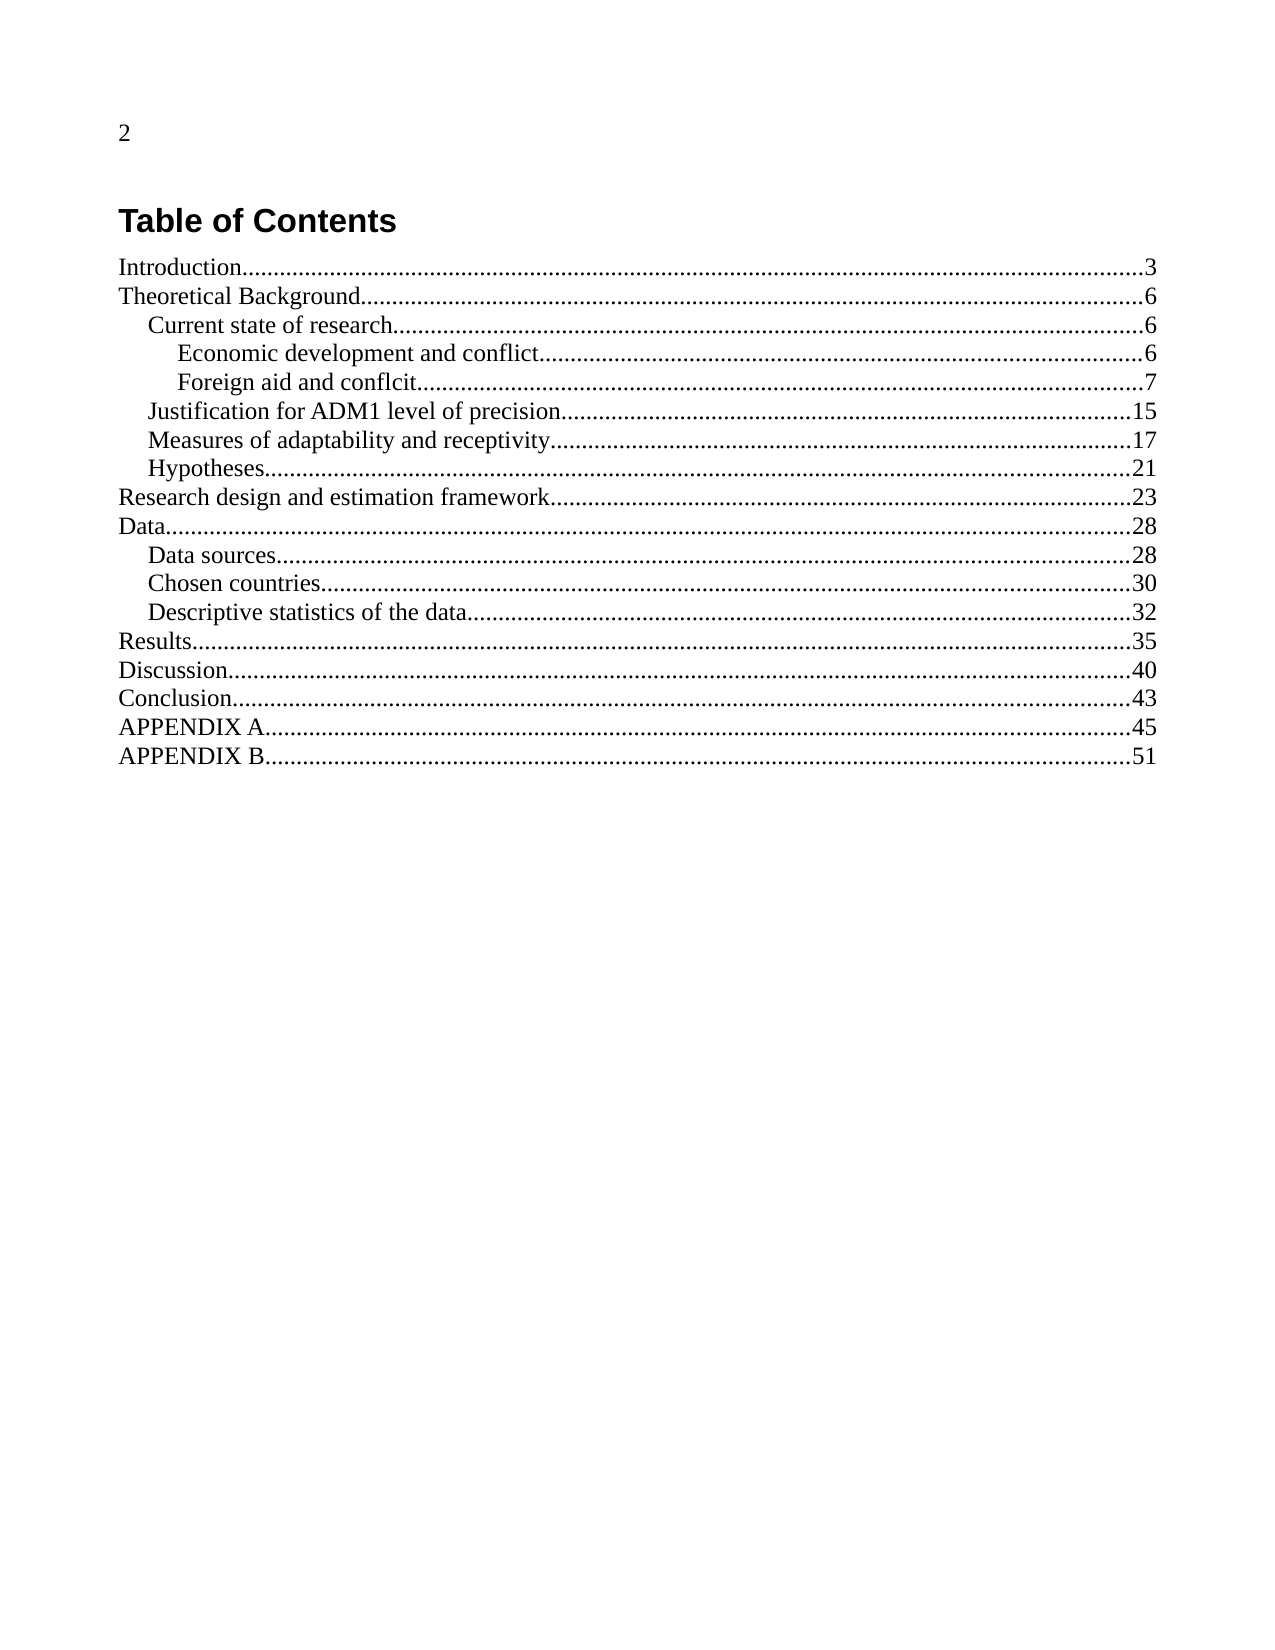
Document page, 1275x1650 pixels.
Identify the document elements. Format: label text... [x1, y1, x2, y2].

text APPENDIX A 45 [118, 712, 1157, 741]
text Introduction 3 [118, 252, 1157, 281]
subtitle Table of Contents [118, 201, 1157, 240]
text Measures of adaptability and receptivity 17 [148, 425, 1157, 453]
text Foreign aid and conflcit 7 [177, 367, 1157, 396]
text Descriptive statistics of the data 32 [148, 597, 1157, 626]
text Results 35 [118, 626, 1157, 655]
text Theoretical Background 6 [118, 281, 1157, 310]
text Data 28 [118, 511, 1157, 540]
text APPENDIX B 51 [118, 741, 1157, 770]
text Data sources 28 [148, 540, 1157, 568]
text Research design and estimation framework 23 [118, 482, 1157, 511]
text Conclusion 43 [118, 683, 1157, 712]
text Current state of research 6 [148, 310, 1157, 338]
text Chosen countries 30 [148, 568, 1157, 597]
text Hypotheses 21 [148, 453, 1157, 482]
text Discussion 40 [118, 655, 1157, 683]
text Justification for ADM1 level of precision 15 [148, 396, 1157, 425]
text Economic development and conflict 6 [177, 338, 1157, 367]
